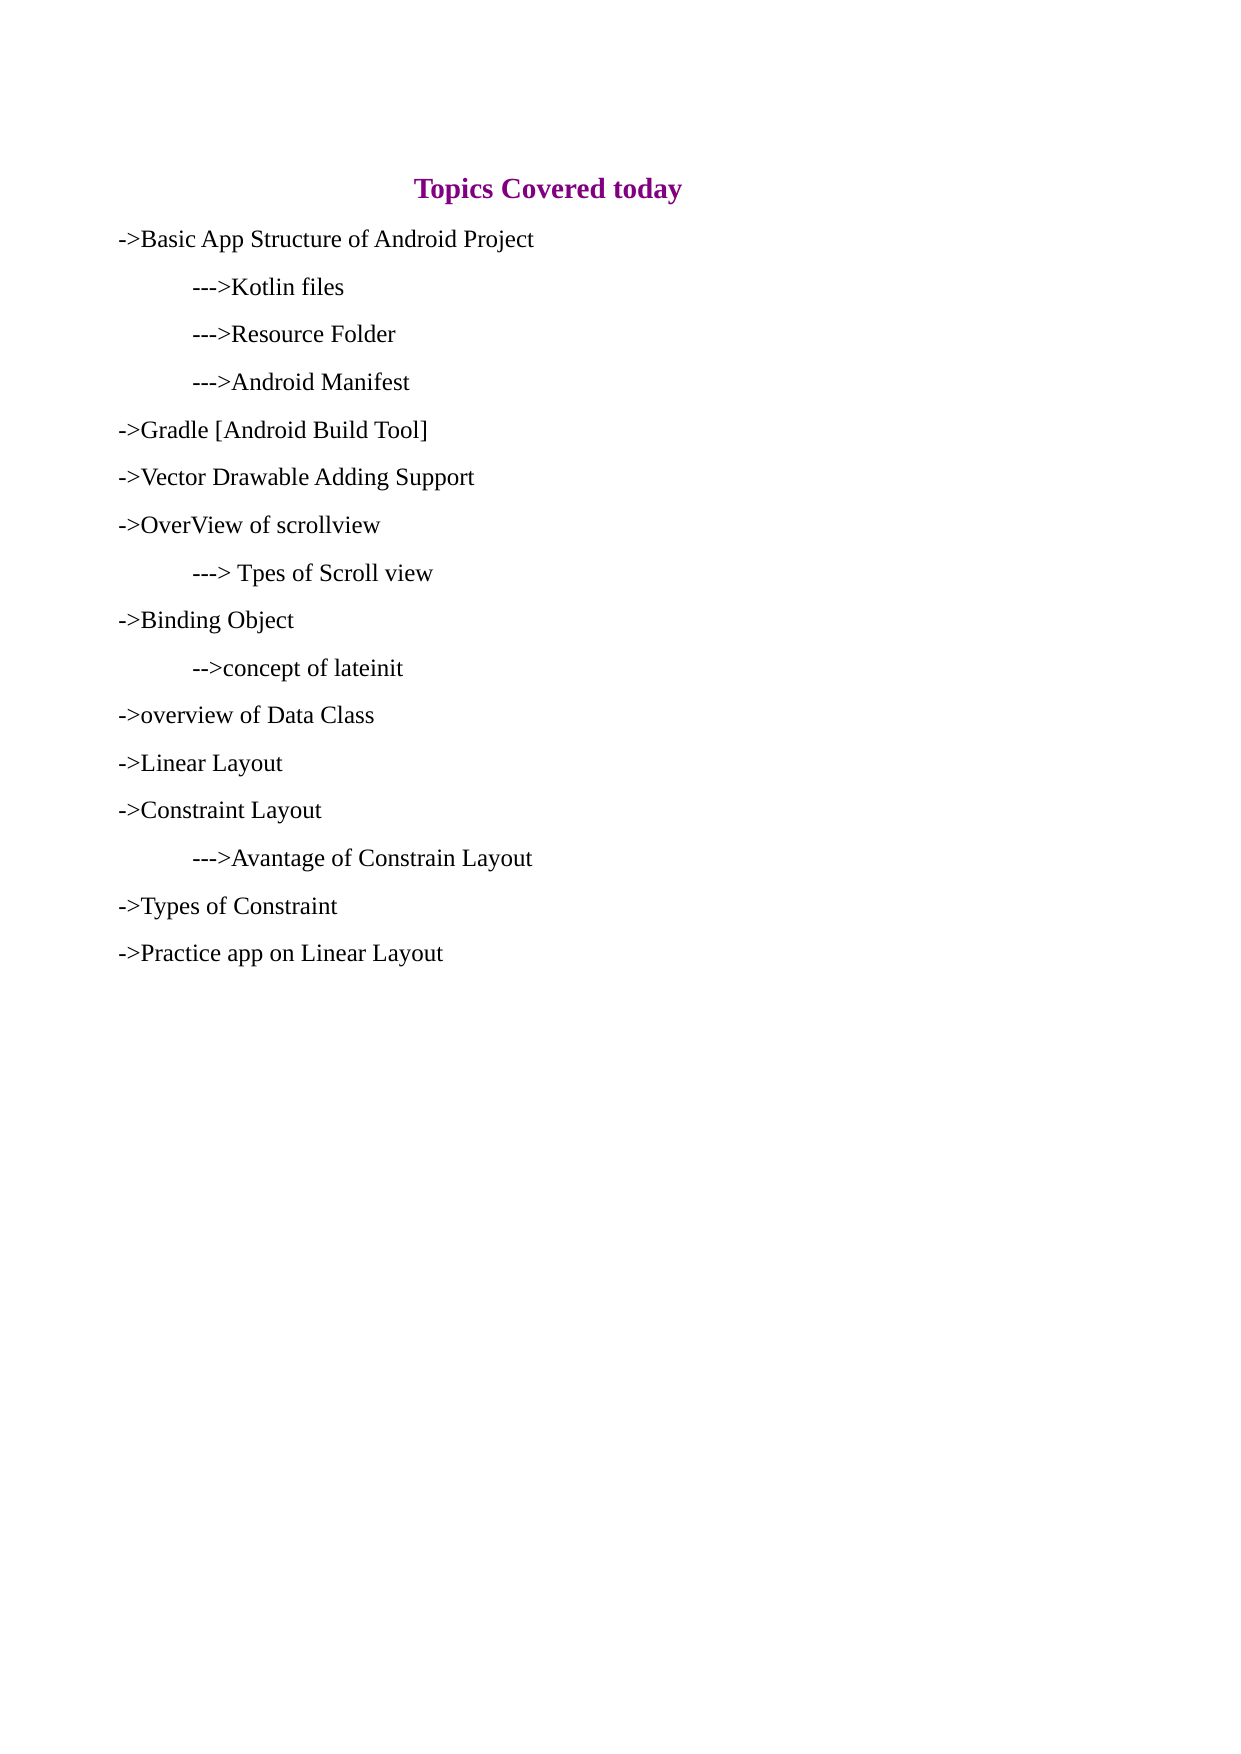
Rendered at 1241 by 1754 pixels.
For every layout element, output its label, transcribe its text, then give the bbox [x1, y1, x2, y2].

text ->Practice app on Linear Layout [118, 938, 1122, 967]
text --->Android Manifest [118, 367, 1122, 396]
text ->Gradle [Android Build Tool] [118, 415, 1122, 443]
text --->Resource Folder [118, 319, 1122, 348]
text ->Binding Object [118, 605, 1122, 634]
text ->Vector Drawable Adding Support [118, 462, 1122, 491]
text ->overview of Data Class [118, 700, 1122, 729]
text Topics Covered today [118, 171, 1122, 205]
text ->Constraint Layout [118, 796, 1122, 824]
text ->Types of Constraint [118, 891, 1122, 919]
text ---> Tpes of Scroll view [118, 558, 1122, 586]
text -->concept of lateinit [118, 653, 1122, 682]
text ->Basic App Structure of Android Project [118, 224, 1122, 253]
text ->OverView of scrollview [118, 510, 1122, 539]
text --->Kotlin files [118, 272, 1122, 301]
text --->Avantage of Constrain Layout [118, 843, 1122, 872]
text ->Linear Layout [118, 748, 1122, 777]
